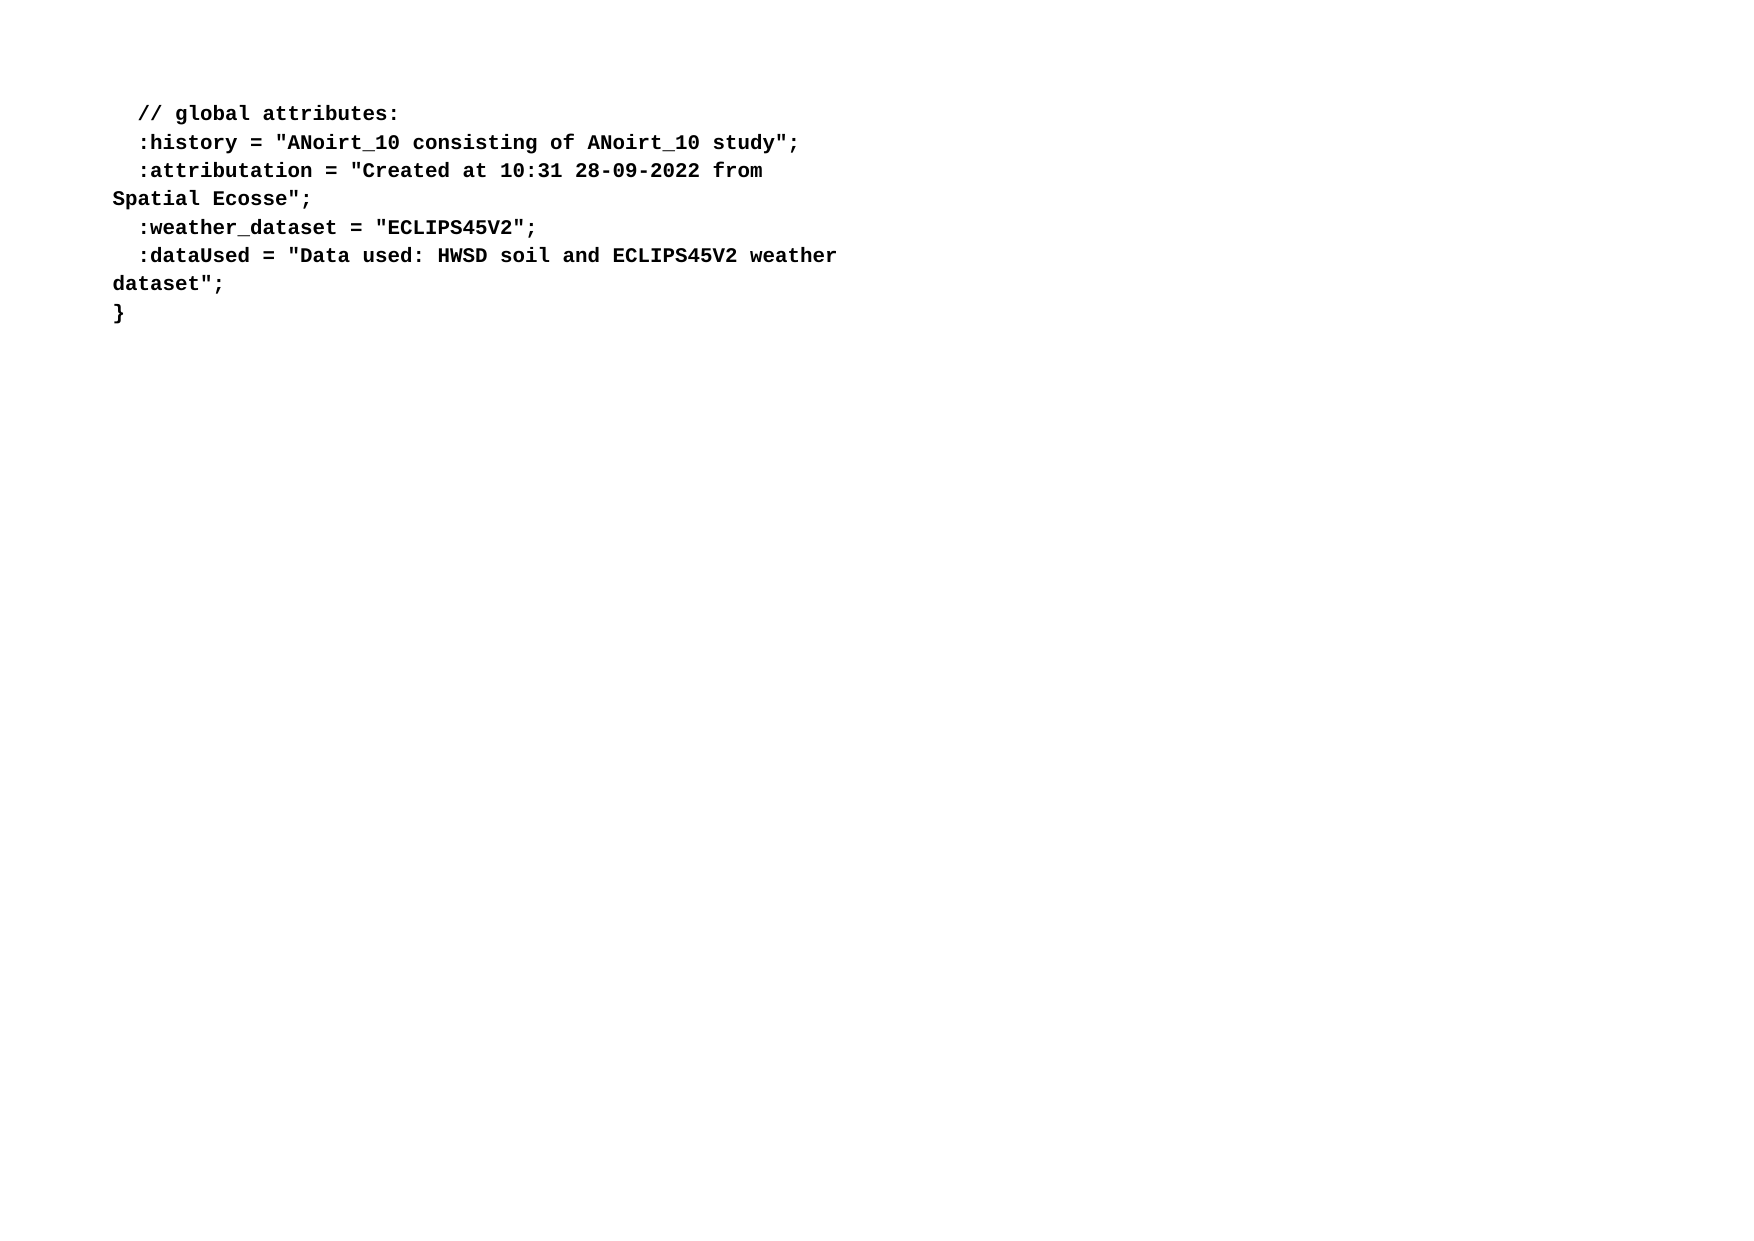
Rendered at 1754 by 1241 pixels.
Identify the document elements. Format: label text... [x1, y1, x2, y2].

text :history = "ANoirt_10 consisting of ANoirt_10 study"; [112, 132, 840, 155]
text } [112, 302, 840, 325]
text // global attributes: [112, 103, 840, 127]
text :attributation = "Created at 10:31 28-09-2022 from Spatial Ecosse"; [112, 160, 840, 212]
text :weather_dataset = "ECLIPS45V2"; [112, 217, 840, 240]
text :dataUsed = "Data used: HWSD soil and ECLIPS45V2 weather dataset"; [112, 245, 840, 297]
